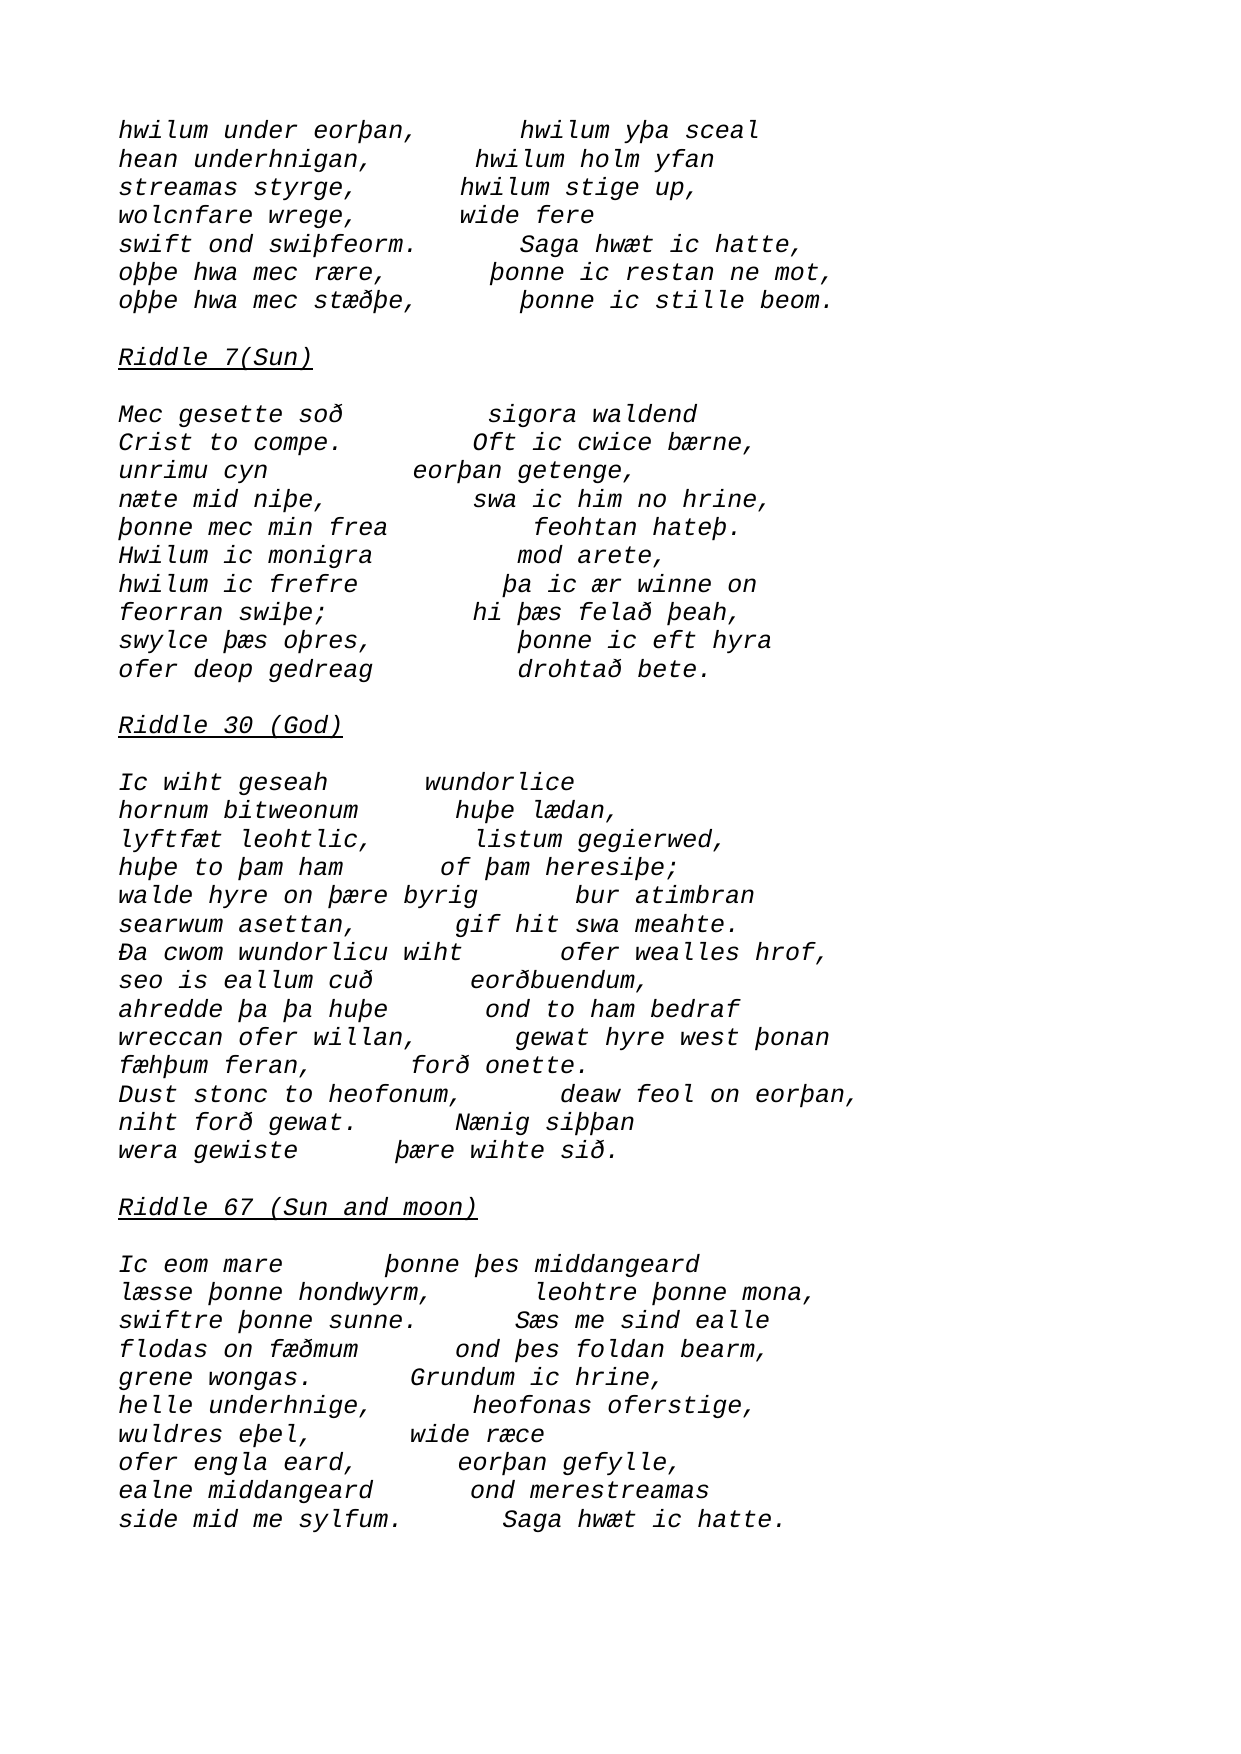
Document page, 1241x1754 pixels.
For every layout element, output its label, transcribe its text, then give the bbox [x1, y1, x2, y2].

text Riddle 67 (Sun and moon) [118, 1195, 1122, 1223]
text Riddle 30 (God) [118, 713, 1122, 741]
text Ic wiht geseah wundorlice hornum bitweonum huþe lædan, lyftfæt leohtlic, listum gegierwed, huþe to þam ham of þam heresiþe; walde hyre on þære byrig bur atimbran searwum asettan, gif hit swa meahte. Ða cwom wundorlicu wiht ofer wealles hrof, seo is eallum cuð eorðbuendum, ahredde þa þa huþe ond to ham bedraf wreccan ofer willan, gewat hyre west þonan fæhþum feran, forð onette. Dust stonc to heofonum, deaw feol on eorþan, niht forð gewat. Nænig siþþan wera gewiste þære wihte sið. [118, 770, 1122, 1166]
text Ic eom mare þonne þes middangeard læsse þonne hondwyrm, leohtre þonne mona, swiftre þonne sunne. Sæs me sind ealle flodas on fæðmum ond þes foldan bearm, grene wongas. Grundum ic hrine, helle underhnige, heofonas oferstige, wuldres eþel, wide ræce ofer engla eard, eorþan gefylle, ealne middangeard ond merestreamas side mid me sylfum. Saga hwæt ic hatte. [118, 1251, 1122, 1535]
text Riddle 7(Sun) [118, 345, 1122, 373]
text Mec gesette soð sigora waldend Crist to compe. Oft ic cwice bærne, unrimu cyn eorþan getenge, næte mid niþe, swa ic him no hrine, þonne mec min frea feohtan hateþ. Hwilum ic monigra mod arete, hwilum ic frefre þa ic ær winne on feorran swiþe; hi þæs felað þeah, swylce þæs oþres, þonne ic eft hyra ofer deop gedreag drohtað bete. [118, 401, 1122, 685]
text hwilum under eorþan, hwilum yþa sceal hean underhnigan, hwilum holm yfan streamas styrge, hwilum stige up, wolcnfare wrege, wide fere swift ond swiþfeorm. Saga hwæt ic hatte, oþþe hwa mec rære, þonne ic restan ne mot, oþþe hwa mec stæðþe, þonne ic stille beom. [118, 118, 1122, 316]
